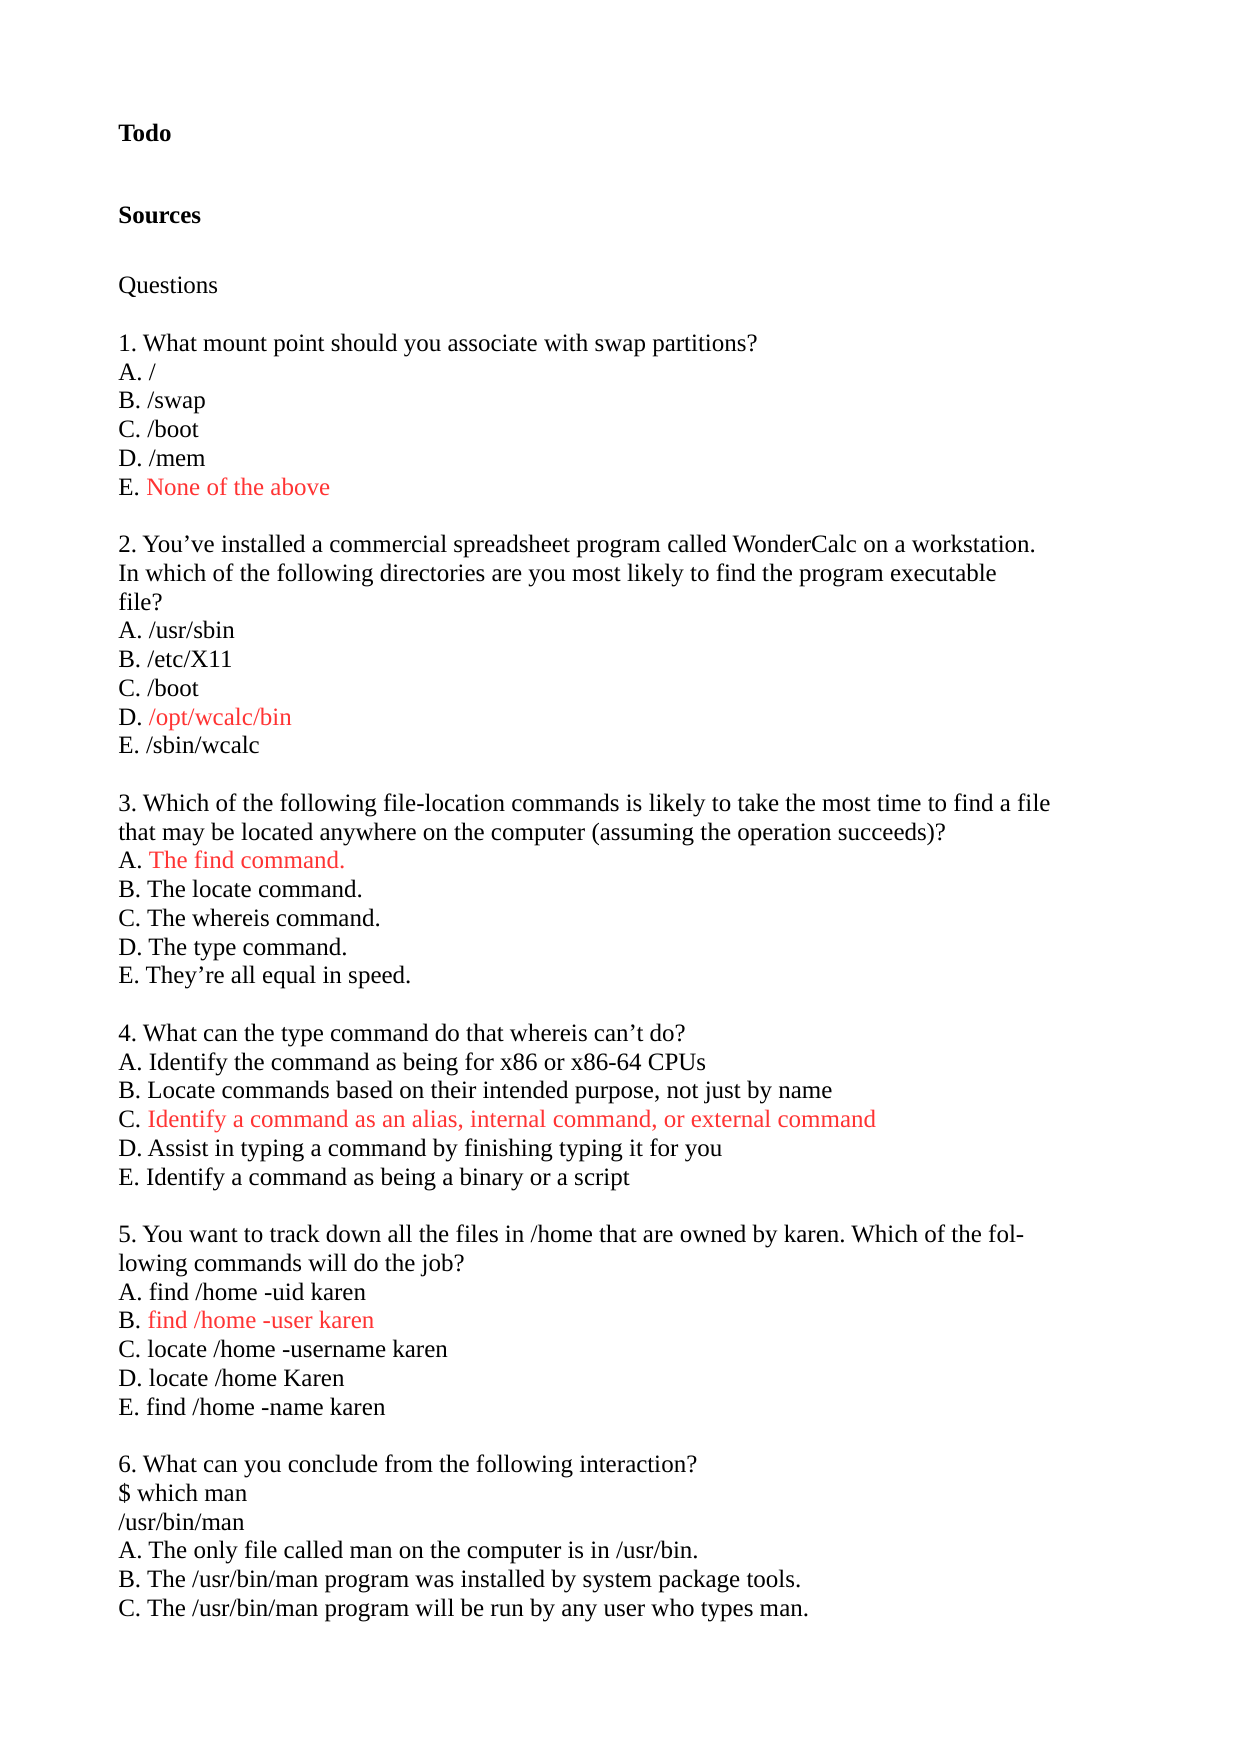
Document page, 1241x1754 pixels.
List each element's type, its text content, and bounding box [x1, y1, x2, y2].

text C. locate /home -username karen [118, 1334, 1122, 1363]
text D. /mem [118, 443, 1122, 472]
text C. The /usr/bin/man program will be run by any user who types man. [118, 1593, 1122, 1622]
text B. The locate command. [118, 874, 1122, 903]
text Questions [118, 242, 1122, 299]
text B. The /usr/bin/man program was installed by system package tools. [118, 1564, 1122, 1593]
text A. Identify the command as being for x86 or x86-64 CPUs [118, 1047, 1122, 1076]
text D. /opt/wcalc/bin [118, 702, 1122, 731]
text B. find /home -user karen [118, 1306, 1122, 1334]
text that may be located anywhere on the computer (assuming the operation succeeds)? [118, 817, 1122, 846]
text E. They’re all equal in speed. [118, 961, 1122, 989]
text A. / [118, 357, 1122, 386]
text D. Assist in typing a command by finishing typing it for you [118, 1133, 1122, 1162]
text /usr/bin/man [118, 1507, 1122, 1536]
text C. /boot [118, 673, 1122, 702]
text 6. What can you conclude from the following interaction? [118, 1449, 1122, 1478]
text In which of the following directories are you most likely to find the program executable [118, 558, 1122, 587]
text D. locate /home Karen [118, 1363, 1122, 1392]
text E. find /home -name karen [118, 1392, 1122, 1421]
text A. The find command. [118, 846, 1122, 874]
text A. The only file called man on the computer is in /usr/bin. [118, 1536, 1122, 1564]
text E. Identify a command as being a binary or a script [118, 1162, 1122, 1191]
text 5. You want to track down all the files in /home that are owned by karen. Which of the fol- [118, 1219, 1122, 1248]
text 4. What can the type command do that whereis can’t do? [118, 1018, 1122, 1047]
text B. Locate commands based on their intended purpose, not just by name [118, 1076, 1122, 1104]
text B. /swap [118, 386, 1122, 414]
text C. /boot [118, 414, 1122, 443]
text Sources [118, 201, 1122, 229]
text file? [118, 587, 1122, 616]
text 1. What mount point should you associate with swap partitions? [118, 328, 1122, 357]
text $ which man [118, 1478, 1122, 1507]
text A. /usr/sbin [118, 616, 1122, 644]
text Todo [118, 118, 1122, 147]
text A. find /home -uid karen [118, 1277, 1122, 1306]
text B. /etc/X11 [118, 644, 1122, 673]
text E. /sbin/wcalc 3. Which of the following file-location commands is likely to take the most time to find a file [118, 731, 1122, 817]
text E. None of the above [118, 472, 1122, 501]
text D. The type command. [118, 932, 1122, 961]
text C. Identify a command as an alias, internal command, or external command [118, 1104, 1122, 1133]
text lowing commands will do the job? [118, 1248, 1122, 1277]
text 2. You’ve installed a commercial spreadsheet program called WonderCalc on a workstation. [118, 529, 1122, 558]
text C. The whereis command. [118, 903, 1122, 932]
